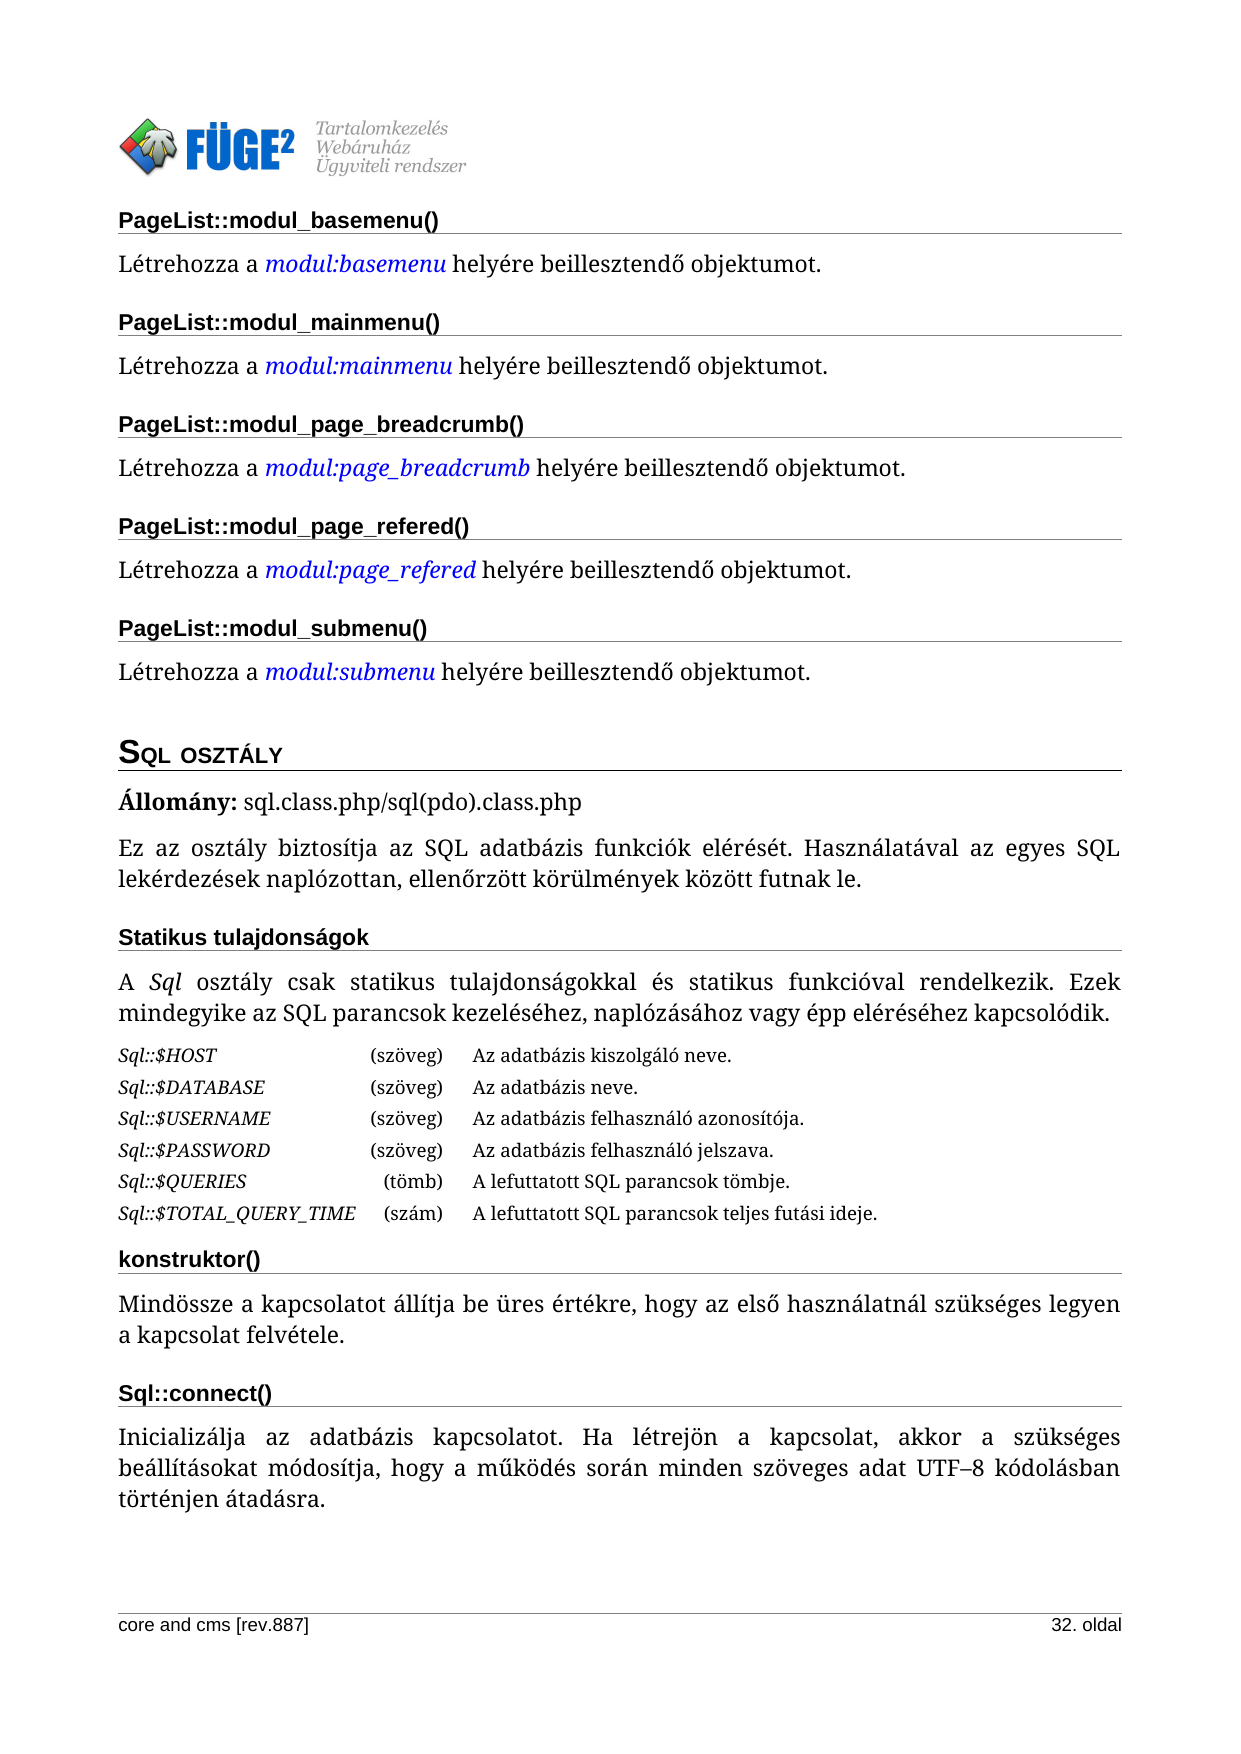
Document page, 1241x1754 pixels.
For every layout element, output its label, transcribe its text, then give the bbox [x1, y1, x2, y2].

text Sql::$TOTAL_QUERY_TIME (szám) A lefuttatott SQL parancsok teljes futási ideje. [118, 1200, 1122, 1226]
text Létrehozza a modul:basemenu helyére beillesztendő objektumot. [118, 248, 1122, 279]
text Sql::$USERNAME (szöveg) Az adatbázis felhasználó azonosítója. [118, 1106, 1122, 1131]
text Létrehozza a modul:mainmenu helyére beillesztendő objektumot. [118, 350, 1122, 381]
subtitle PageList::modul_mainmenu() [118, 309, 1122, 335]
text Sql::$DATABASE (szöveg) Az adatbázis neve. [118, 1074, 1122, 1100]
text Inicializálja az adatbázis kapcsolatot. Ha létrejön a kapcsolat, akkor a szükséges beállításokat módosítja, hogy a működés során minden szöveges adat UTF–8 kódolásban történjen átadásra. [118, 1421, 1122, 1514]
subtitle Sql osztály [118, 732, 1122, 770]
subtitle Statikus tulajdonságok [118, 924, 1122, 950]
text Sql::$PASSWORD (szöveg) Az adatbázis felhasználó jelszava. [118, 1137, 1122, 1163]
text Létrehozza a modul:page_breadcrumb helyére beillesztendő objektumot. [118, 452, 1122, 483]
subtitle PageList::modul_submenu() [118, 615, 1122, 641]
subtitle Sql::connect() [118, 1379, 1122, 1406]
text Ez az osztály biztosítja az SQL adatbázis funkciók elérését. Használatával az egyes SQL lekérdezések naplózottan, ellenőrzött körülmények között futnak le. [118, 832, 1122, 894]
text Létrehozza a modul:page_refered helyére beillesztendő objektumot. [118, 554, 1122, 585]
text Sql::$HOST (szöveg) Az adatbázis kiszolgáló neve. [118, 1043, 1122, 1068]
subtitle PageList::modul_basemenu() [118, 207, 1122, 233]
subtitle konstruktor() [118, 1246, 1122, 1273]
text Sql::$QUERIES (tömb) A lefuttatott SQL parancsok tömbje. [118, 1168, 1122, 1194]
text Létrehozza a modul:submenu helyére beillesztendő objektumot. [118, 656, 1122, 687]
text Mindössze a kapcsolatot állítja be üres értékre, hogy az első használatnál szükséges legyen a kapcsolat felvétele. [118, 1287, 1122, 1350]
subtitle PageList::modul_page_breadcrumb() [118, 411, 1122, 437]
picture [118, 118, 473, 177]
subtitle PageList::modul_page_refered() [118, 513, 1122, 539]
text A Sql osztály csak statikus tulajdonságokkal és statikus funkcióval rendelkezik. Ezek mindegyike az SQL parancsok kezeléséhez, naplózásához vagy épp eléréséhez kapcsolódik. [118, 965, 1122, 1028]
text Állomány: sql.class.php/sql(pdo).class.php [118, 786, 1122, 817]
